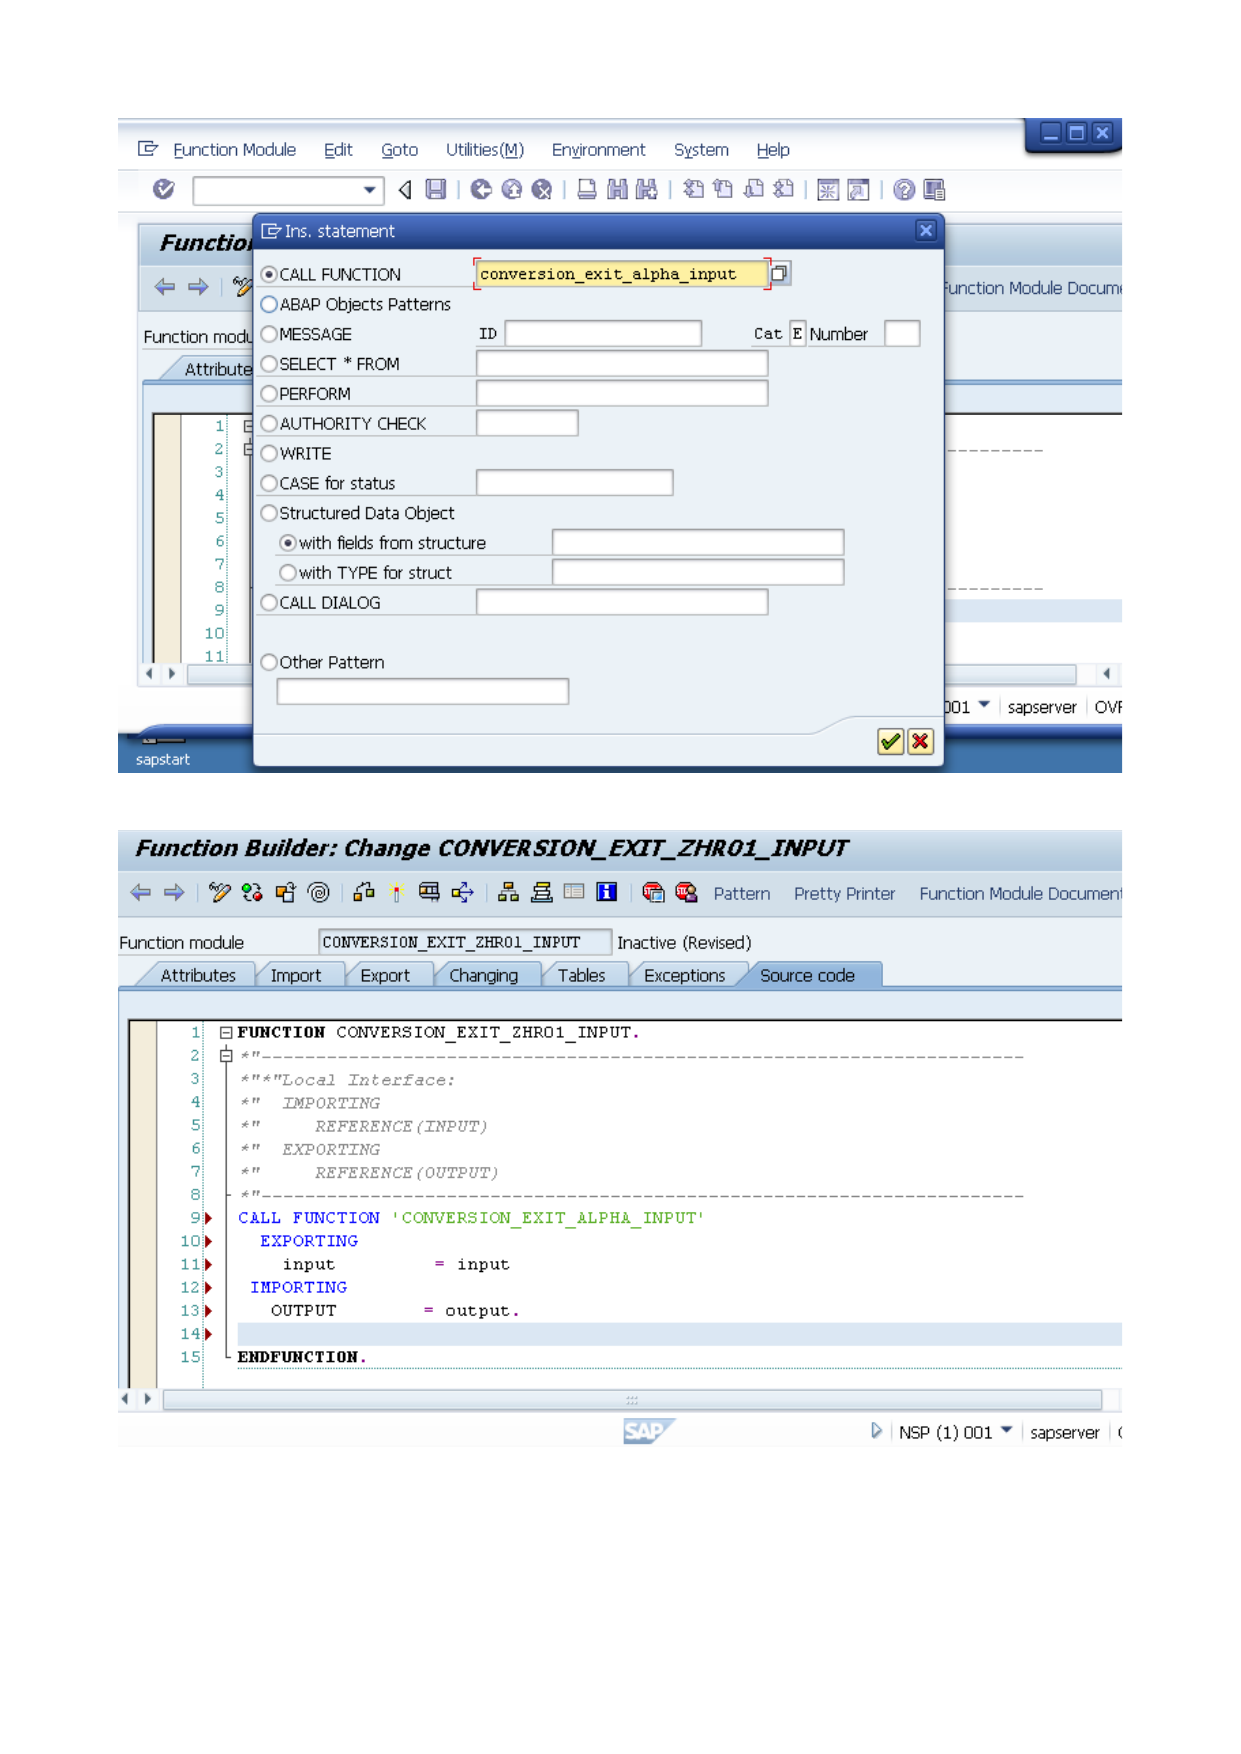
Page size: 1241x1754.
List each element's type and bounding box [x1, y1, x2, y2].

picture [118, 830, 1123, 1447]
picture [118, 118, 1123, 773]
